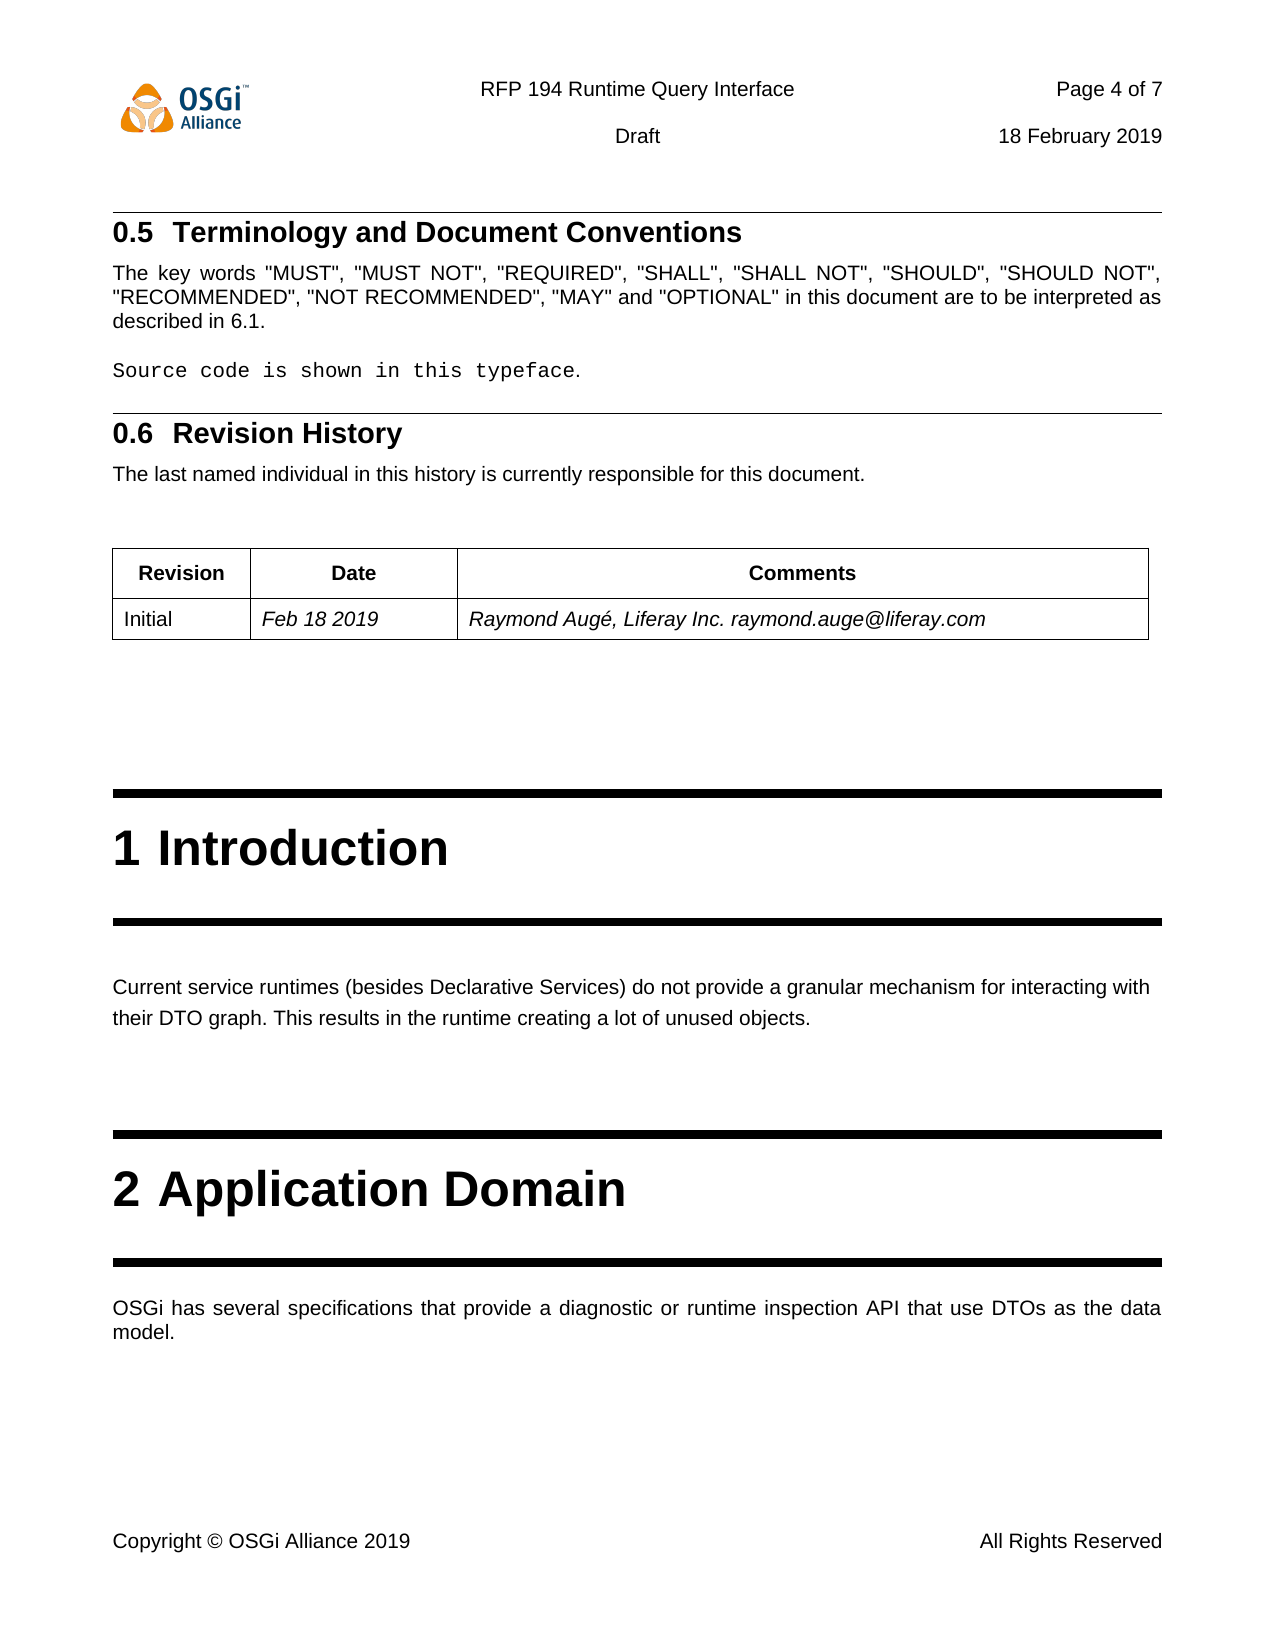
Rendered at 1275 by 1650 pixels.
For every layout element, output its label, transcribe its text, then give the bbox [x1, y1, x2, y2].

subtitle Terminology and Document Conventions [112, 213, 1162, 249]
text Current service runtimes (besides Declarative Services) do not provide a granular mechanism for interacting with their DTO graph. This results in the runtime creating a lot of unused objects. [112, 968, 1162, 1030]
subtitle Introduction [112, 790, 1162, 926]
table_cell Raymond Augé, Liferay Inc. raymond.auge@liferay.com [458, 599, 1148, 639]
table_header Date [251, 549, 457, 598]
text Source code is shown in this typeface. [112, 358, 1162, 384]
table_header Comments [458, 549, 1148, 598]
subtitle Application Domain [112, 1131, 1162, 1267]
table_cell Initial [113, 599, 250, 639]
text The key words "MUST", "MUST NOT", "REQUIRED", "SHALL", "SHALL NOT", "SHOULD", "SHOULD NOT", "RECOMMENDED", "NOT RECOMMENDED", "MAY" and "OPTIONAL" in this document are to be interpreted as described in 6.1. [112, 261, 1162, 333]
table_cell Feb 18 2019 [251, 599, 457, 639]
text The last named individual in this history is currently responsible for this document. [112, 462, 1162, 486]
picture [113, 76, 257, 140]
subtitle Revision History [112, 414, 1162, 450]
table_header Revision [113, 549, 250, 598]
text OSGi has several specifications that provide a diagnostic or runtime inspection API that use DTOs as the data model. [112, 1296, 1162, 1344]
